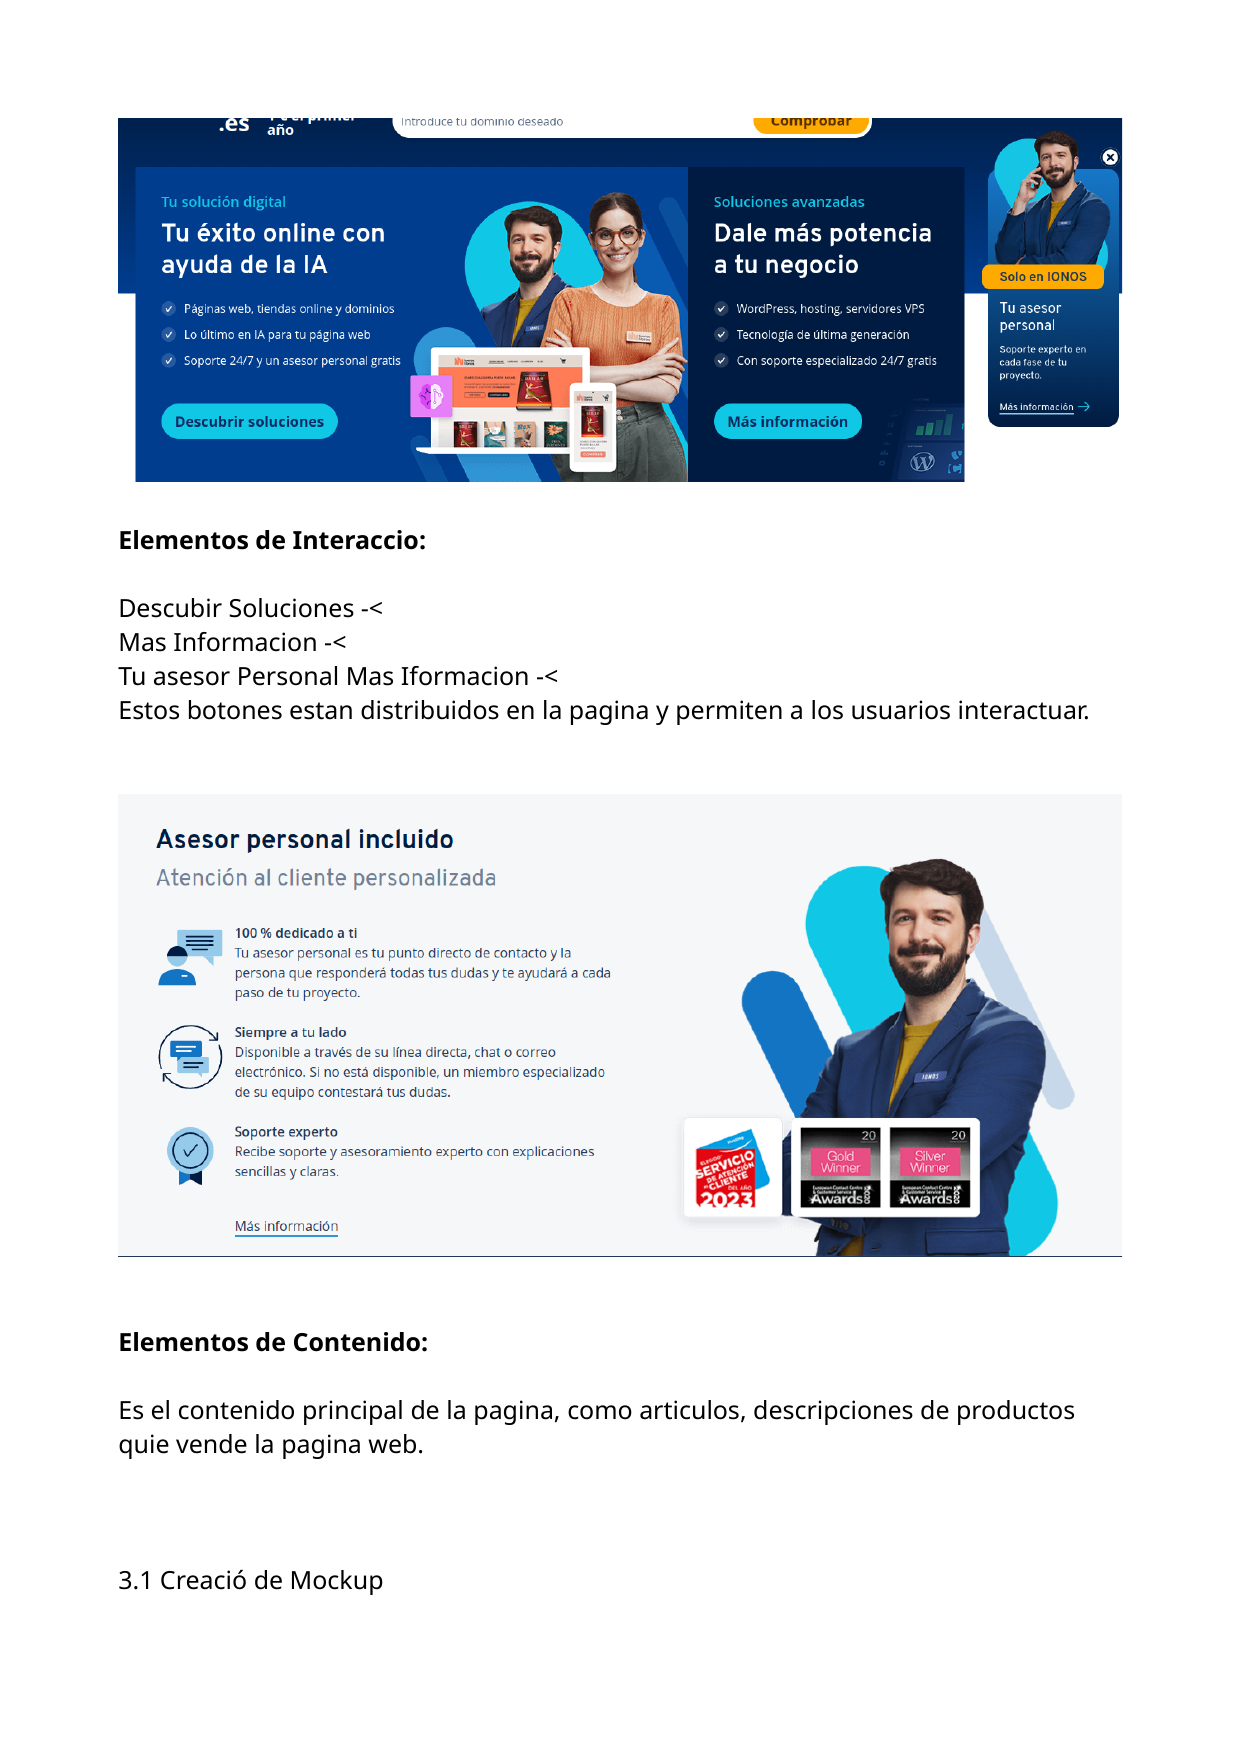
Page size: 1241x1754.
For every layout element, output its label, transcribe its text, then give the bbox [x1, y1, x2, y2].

text Tu asesor Personal Mas Iformacion -< [118, 658, 1122, 693]
text Elementos de Interaccio: [118, 522, 1122, 556]
text Estos botones estan distribuidos en la pagina y permiten a los usuarios interactuar. [118, 693, 1122, 727]
text Mas Informacion -< [118, 624, 1122, 658]
text Descubir Soluciones -< [118, 590, 1122, 624]
text 3.1 Creació de Mockup [118, 1563, 1122, 1597]
text Elementos de Contenido: [118, 1324, 1122, 1358]
text Es el contenido principal de la pagina, como articulos, descripciones de productos quie vende la pagina web. [118, 1392, 1122, 1461]
picture [118, 794, 1123, 1257]
picture [118, 118, 1123, 489]
